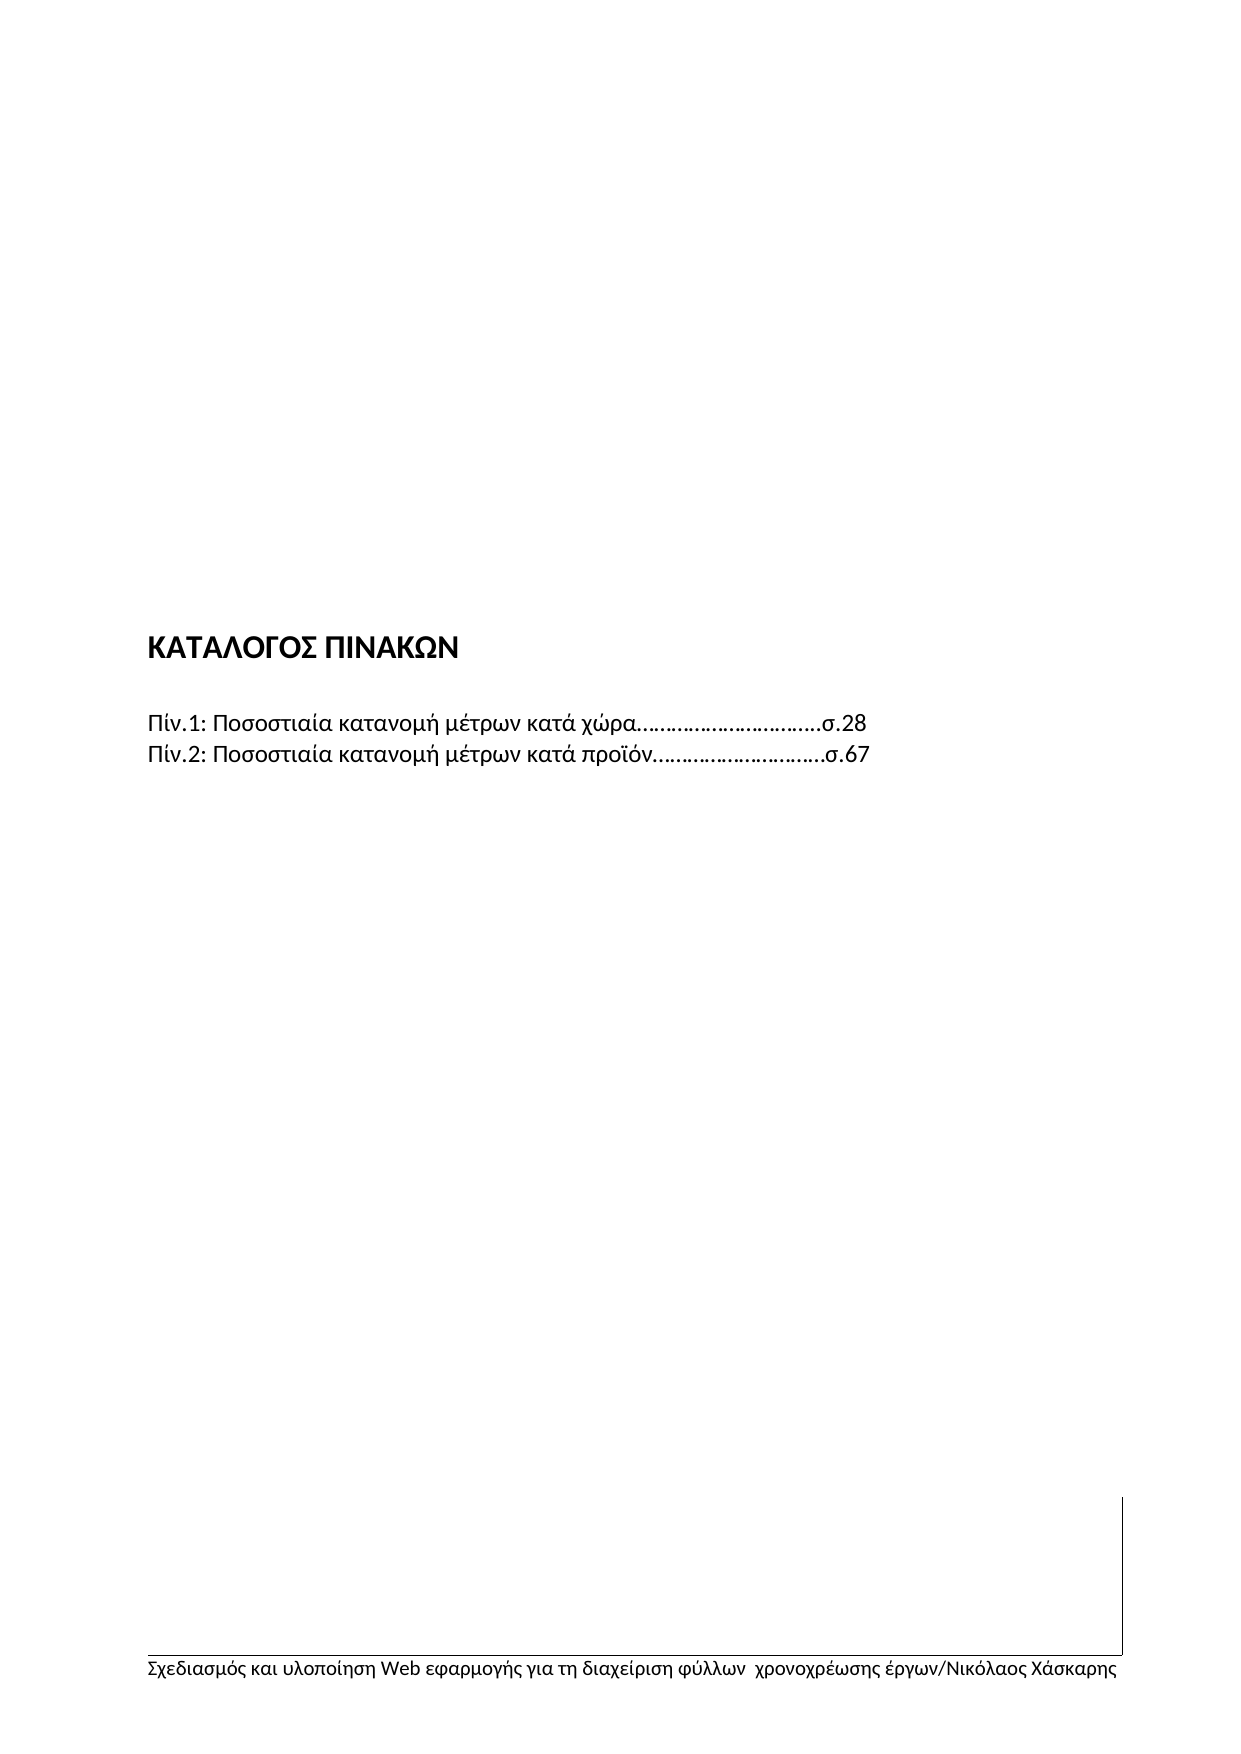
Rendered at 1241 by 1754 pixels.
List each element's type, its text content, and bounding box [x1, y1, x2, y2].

text Πίν.1: Ποσοστιαία κατανομή μέτρων κατά χώρα…………………………..σ.28 [148, 707, 1122, 738]
subtitle ΚΑΤΑΛΟΓΟΣ ΠΙΝΑΚΩΝ [148, 626, 1122, 667]
text Πίν.2: Ποσοστιαία κατανομή μέτρων κατά προϊόν…………………………σ.67 [148, 738, 1122, 768]
